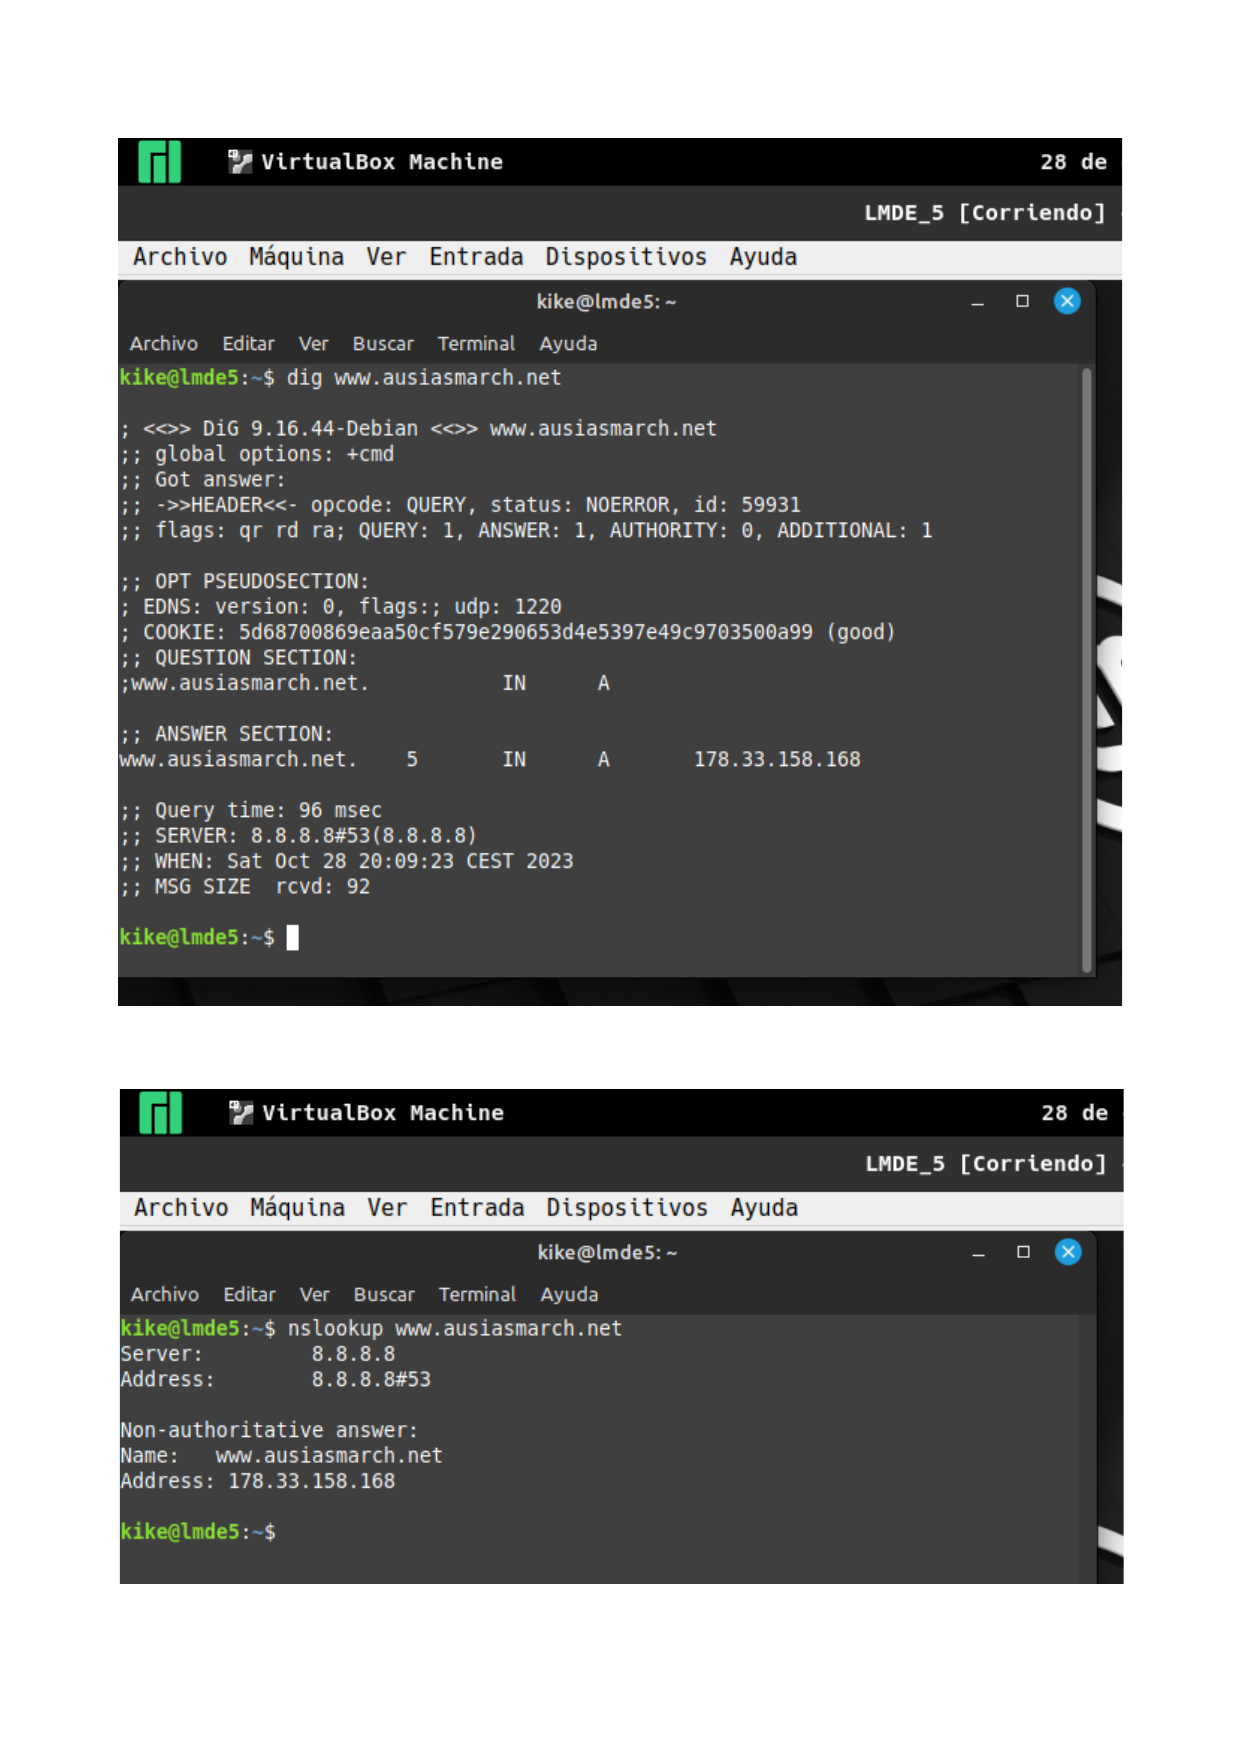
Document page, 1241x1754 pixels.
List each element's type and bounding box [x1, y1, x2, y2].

picture [119, 1089, 1124, 1584]
picture [118, 138, 1123, 1006]
